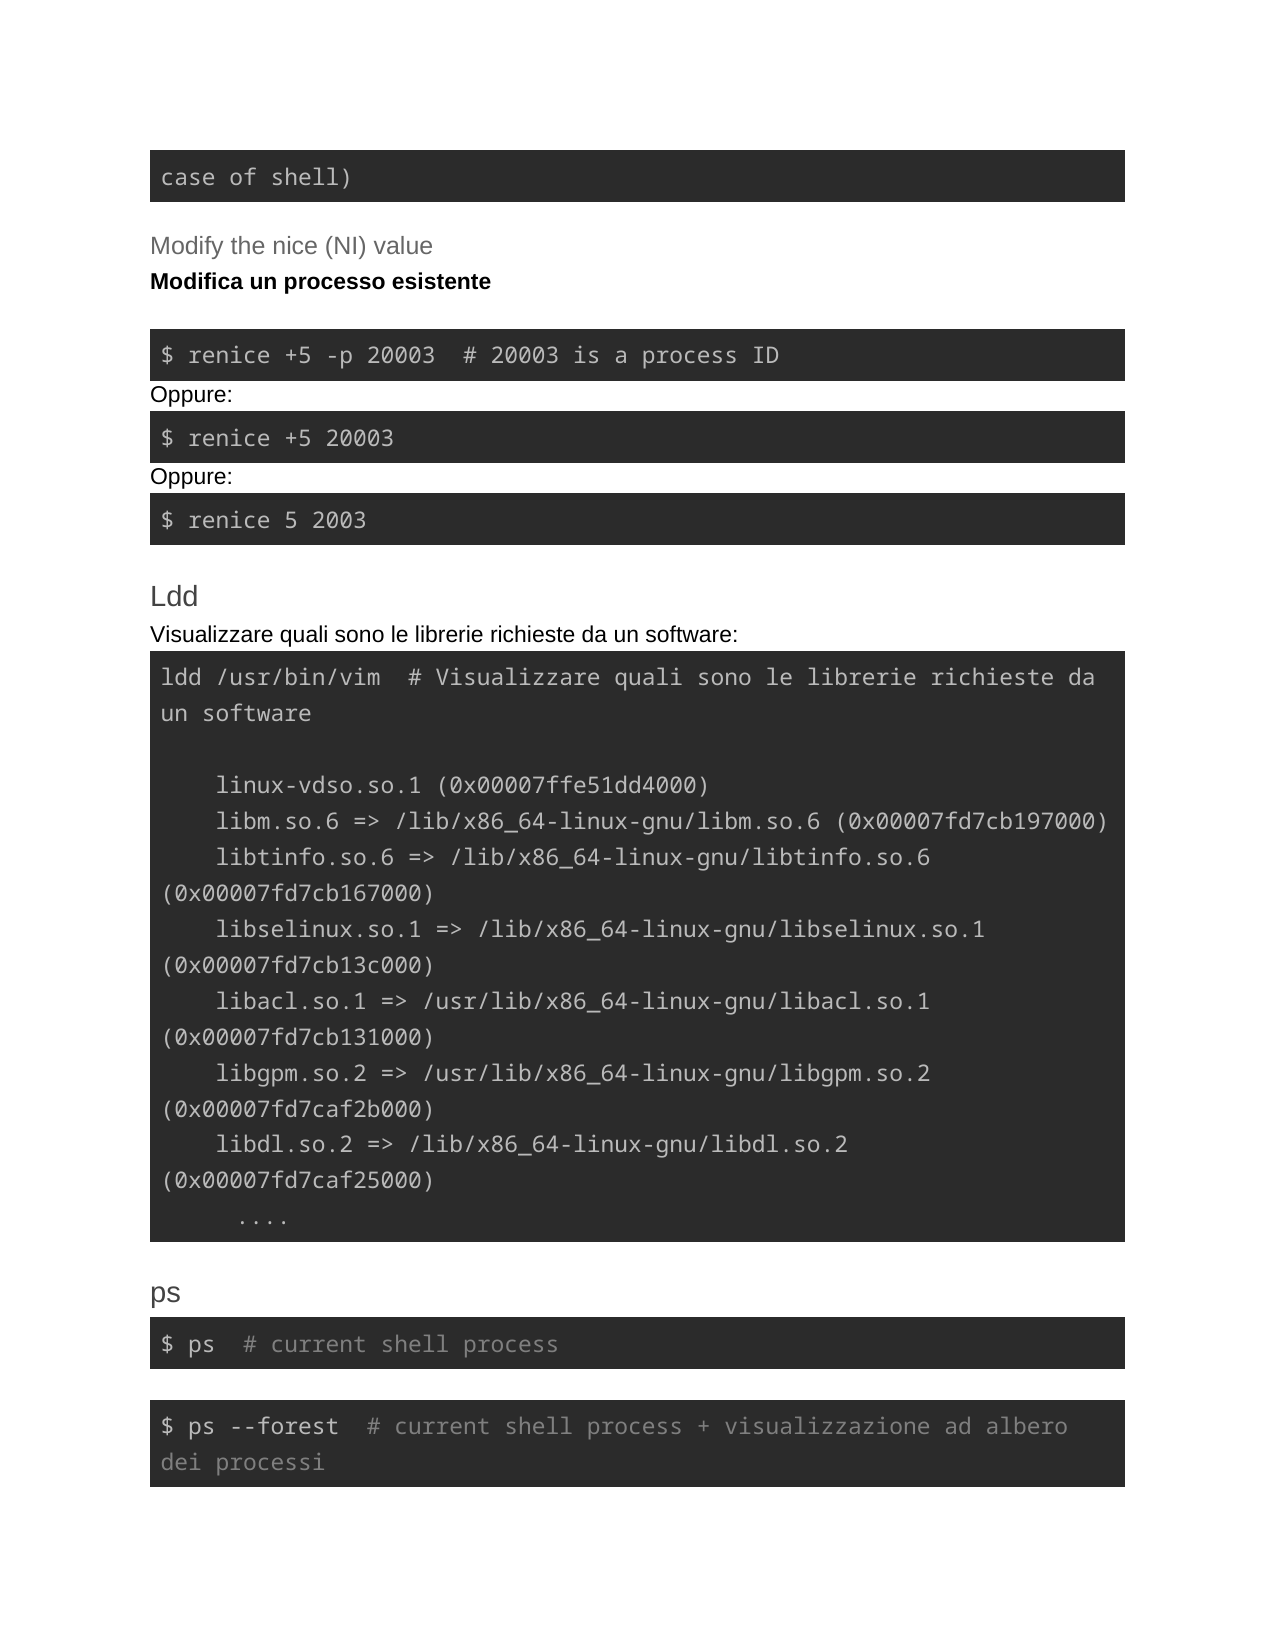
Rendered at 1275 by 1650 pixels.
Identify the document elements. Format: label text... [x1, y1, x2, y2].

table_header $ ps # current shell process [150, 1317, 1125, 1369]
subtitle ps [150, 1275, 1125, 1309]
text Visualizzare quali sono le librerie richieste da un software: [150, 621, 1125, 647]
subtitle Modify the nice (NI) value [150, 231, 1125, 260]
table_header $ renice +5 -p 20003 # 20003 is a process ID [150, 329, 1125, 381]
table_header $ renice 5 2003 [150, 493, 1125, 545]
table_header ldd /usr/bin/vim # Visualizzare quali sono le librerie richieste da un software linux-vdso.so.1 (0x00007ffe51dd4000) libm.so.6 => /lib/x86_64-linux-gnu/libm.so.6 (0x00007fd7cb197000) libtinfo.so.6 => /lib/x86_64-linux-gnu/libtinfo.so.6 (0x00007fd7cb167000) libselinux.so.1 => /lib/x86_64-linux-gnu/libselinux.so.1 (0x00007fd7cb13c000) libacl.so.1 => /usr/lib/x86_64-linux-gnu/libacl.so.1 (0x00007fd7cb131000) libgpm.so.2 => /usr/lib/x86_64-linux-gnu/libgpm.so.2 (0x00007fd7caf2b000) libdl.so.2 => /lib/x86_64-linux-gnu/libdl.so.2 (0x00007fd7caf25000) .... [150, 651, 1125, 1242]
subtitle Ldd [150, 579, 1125, 612]
text Modifica un processo esistente [150, 268, 1125, 325]
table_header $ ps --forest # current shell process + visualizzazione ad albero dei processi [150, 1400, 1125, 1487]
text Oppure: [150, 463, 1125, 489]
table_header $ renice +5 20003 [150, 411, 1125, 463]
table_header case of shell) [150, 150, 1125, 202]
text Oppure: [150, 381, 1125, 407]
